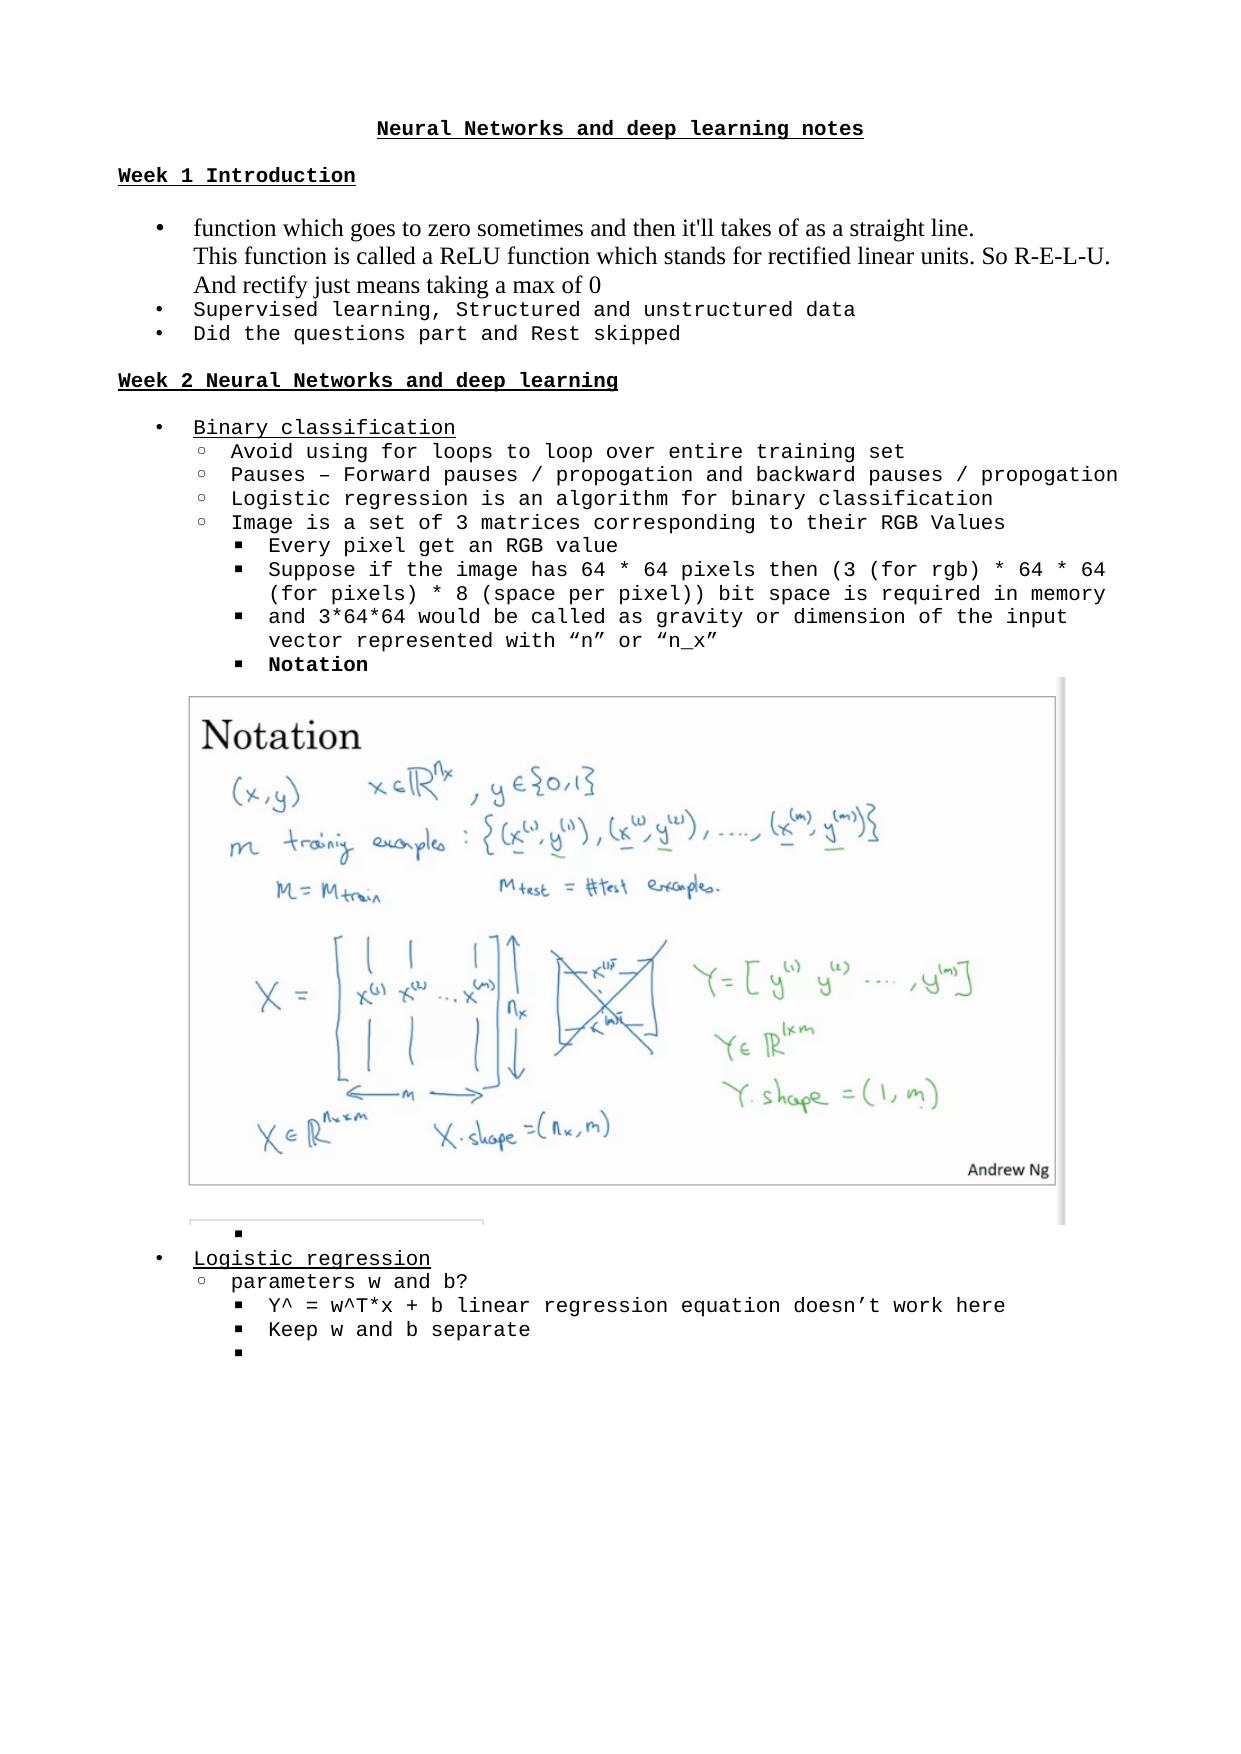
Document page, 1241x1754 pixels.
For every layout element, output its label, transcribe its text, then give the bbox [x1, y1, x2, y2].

text Week 2 Neural Networks and deep learning [118, 370, 1122, 393]
list Avoid using for loops to loop over entire training set [193, 441, 1122, 464]
list function which goes to zero sometimes and then it'll takes of as a straight line. [156, 213, 1122, 241]
list Logistic regression is an algorithm for binary classification [193, 488, 1122, 512]
list Image is a set of 3 matrices corresponding to their RGB Values [193, 512, 1122, 535]
list This function is called a ReLU function which stands for rectified linear units. So R-E-L-U. And rectify just means taking a max of 0 [156, 241, 1122, 299]
list parameters w and b? [193, 1272, 1122, 1295]
list Y^ = w^T*x + b linear regression equation doesn’t work here [231, 1295, 1122, 1319]
text Neural Networks and deep learning notes [118, 118, 1122, 142]
list and 3*64*64 would be called as gravity or dimension of the input vector represented with “n” or “n_x” [231, 606, 1122, 654]
list Binary classification [156, 417, 1122, 441]
list Supervised learning, Structured and unstructured data [156, 299, 1122, 323]
list Logistic regression [156, 1248, 1122, 1272]
list Keep w and b separate [231, 1319, 1122, 1342]
list Suppose if the image has 64 * 64 pixels then (3 (for rgb) * 64 * 64 (for pixels) * 8 (space per pixel)) bit space is required in memory [231, 559, 1122, 606]
list Notation [231, 654, 1122, 677]
picture [174, 677, 1066, 1225]
list Did the questions part and Rest skipped [156, 323, 1122, 346]
text Week 1 Introduction [118, 165, 1122, 189]
list Every pixel get an RGB value [231, 535, 1122, 559]
list Pauses – Forward pauses / propogation and backward pauses / propogation [193, 464, 1122, 488]
